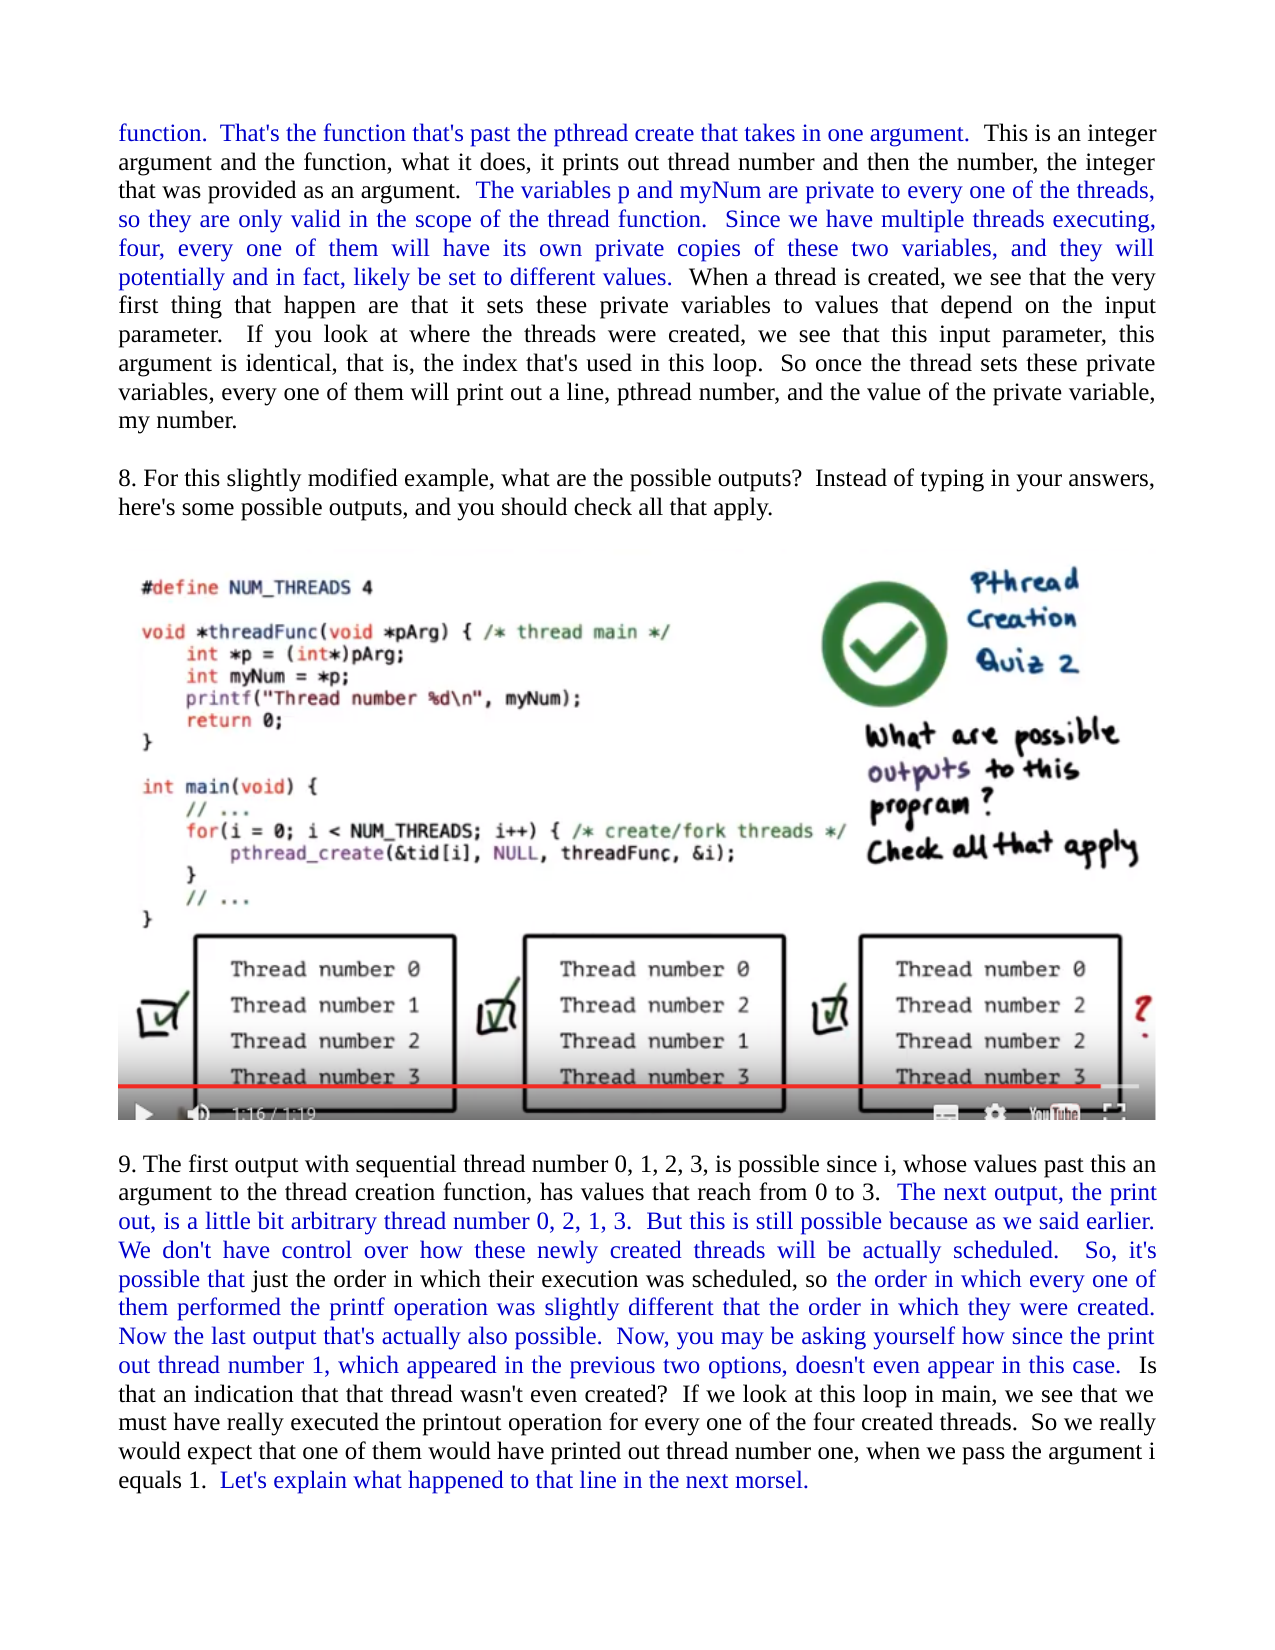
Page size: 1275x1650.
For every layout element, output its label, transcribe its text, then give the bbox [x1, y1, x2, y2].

text 9. The first output with sequential thread number 0, 1, 2, 3, is possible since i, whose values past this an argument to the thread creation function, has values that reach from 0 to 3. The next output, the print out, is a little bit arbitrary thread number 0, 2, 1, 3. But this is still possible because as we said earlier. We don't have control over how these newly created threads will be actually scheduled. So, it's possible that just the order in which their execution was scheduled, so the order in which every one of them performed the printf operation was slightly different that the order in which they were created. Now the last output that's actually also possible. Now, you may be asking yourself how since the print out thread number 1, which appeared in the previous two options, doesn't even appear in this case. Is that an indication that that thread wasn't even created? If we look at this loop in main, we see that we must have really executed the printout operation for every one of the four created threads. So we really would expect that one of them would have printed out thread number one, when we pass the argument i equals 1. Let's explain what happened to that line in the next morsel. [118, 1149, 1157, 1494]
picture [118, 549, 1157, 1120]
text 8. For this slightly modified example, what are the possible outputs? Instead of typing in your answers, here's some possible outputs, and you should check all that apply. [118, 463, 1157, 521]
text function. That's the function that's past the pthread create that takes in one argument. This is an integer argument and the function, what it does, it prints out thread number and then the number, the integer that was provided as an argument. The variables p and myNum are private to every one of the threads, so they are only valid in the scope of the thread function. Since we have multiple threads executing, four, every one of them will have its own private copies of these two variables, and they will potentially and in fact, likely be set to different values. When a thread is created, we see that the very first thing that happen are that it sets these private variables to values that depend on the input parameter. If you look at where the threads were created, we see that this input parameter, this argument is identical, that is, the index that's used in this loop. So once the thread sets these private variables, every one of them will print out a line, pthread number, and the value of the private variable, my number. [118, 118, 1157, 434]
